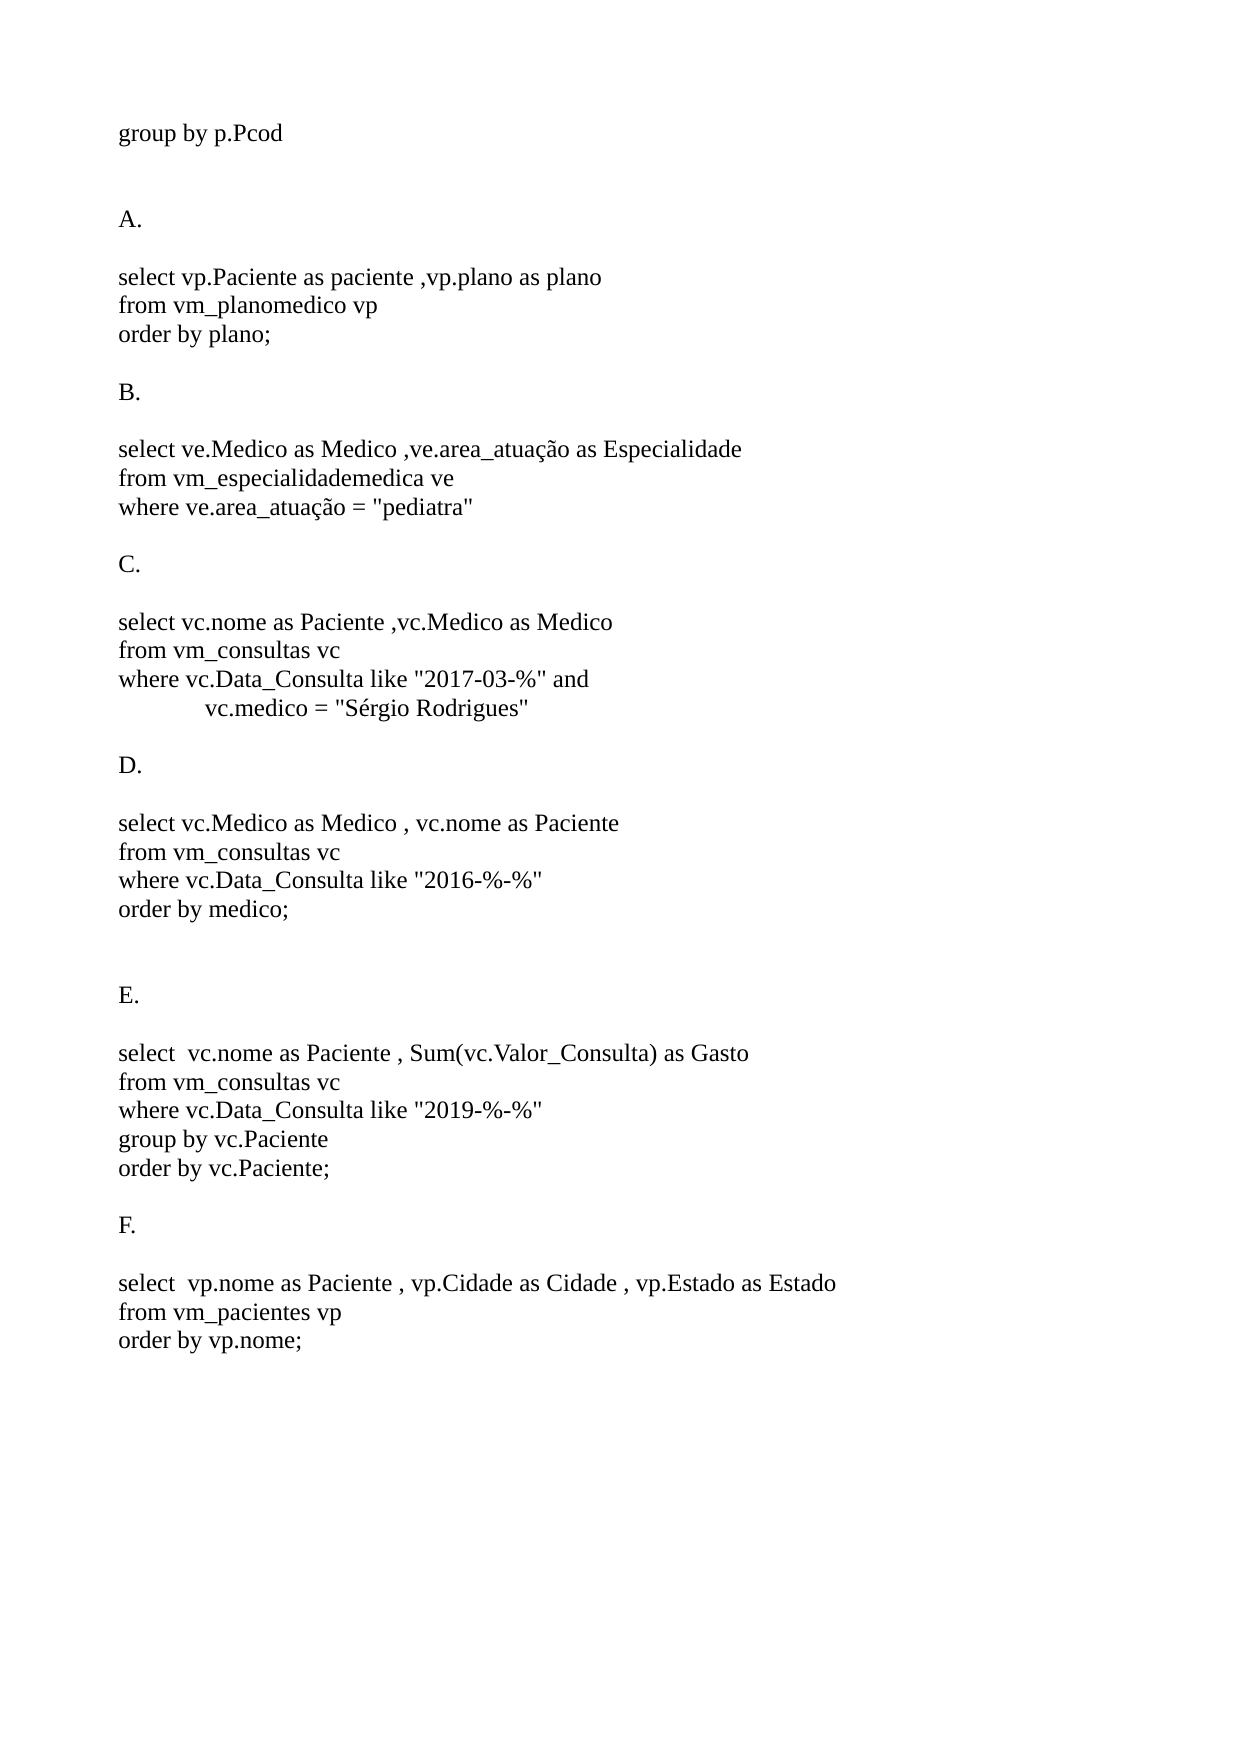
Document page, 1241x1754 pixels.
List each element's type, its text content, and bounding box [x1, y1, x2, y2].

text D. [118, 751, 1122, 779]
text select vc.nome as Paciente , Sum(vc.Valor_Consulta) as Gasto from vm_consultas vc where vc.Data_Consulta like "2019-%-%" group by vc.Paciente order by vc.Paciente; [118, 1038, 1122, 1182]
text C. [118, 549, 1122, 578]
text group by p.Pcod [118, 118, 1122, 176]
text F. [118, 1211, 1122, 1239]
text select vc.nome as Paciente ,vc.Medico as Medico from vm_consultas vc where vc.Data_Consulta like "2017-03-%" and vc.medico = "Sérgio Rodrigues" [118, 607, 1122, 722]
text select ve.Medico as Medico ,ve.area_atuação as Especialidade from vm_especialidademedica ve where ve.area_atuação = "pediatra" [118, 434, 1122, 521]
text B. [118, 377, 1122, 406]
text select vp.nome as Paciente , vp.Cidade as Cidade , vp.Estado as Estado from vm_pacientes vp order by vp.nome; [118, 1268, 1122, 1354]
text select vc.Medico as Medico , vc.nome as Paciente from vm_consultas vc where vc.Data_Consulta like "2016-%-%" order by medico; [118, 808, 1122, 923]
text select vp.Paciente as paciente ,vp.plano as plano from vm_planomedico vp order by plano; [118, 262, 1122, 348]
text A. [118, 204, 1122, 233]
text E. [118, 981, 1122, 1009]
